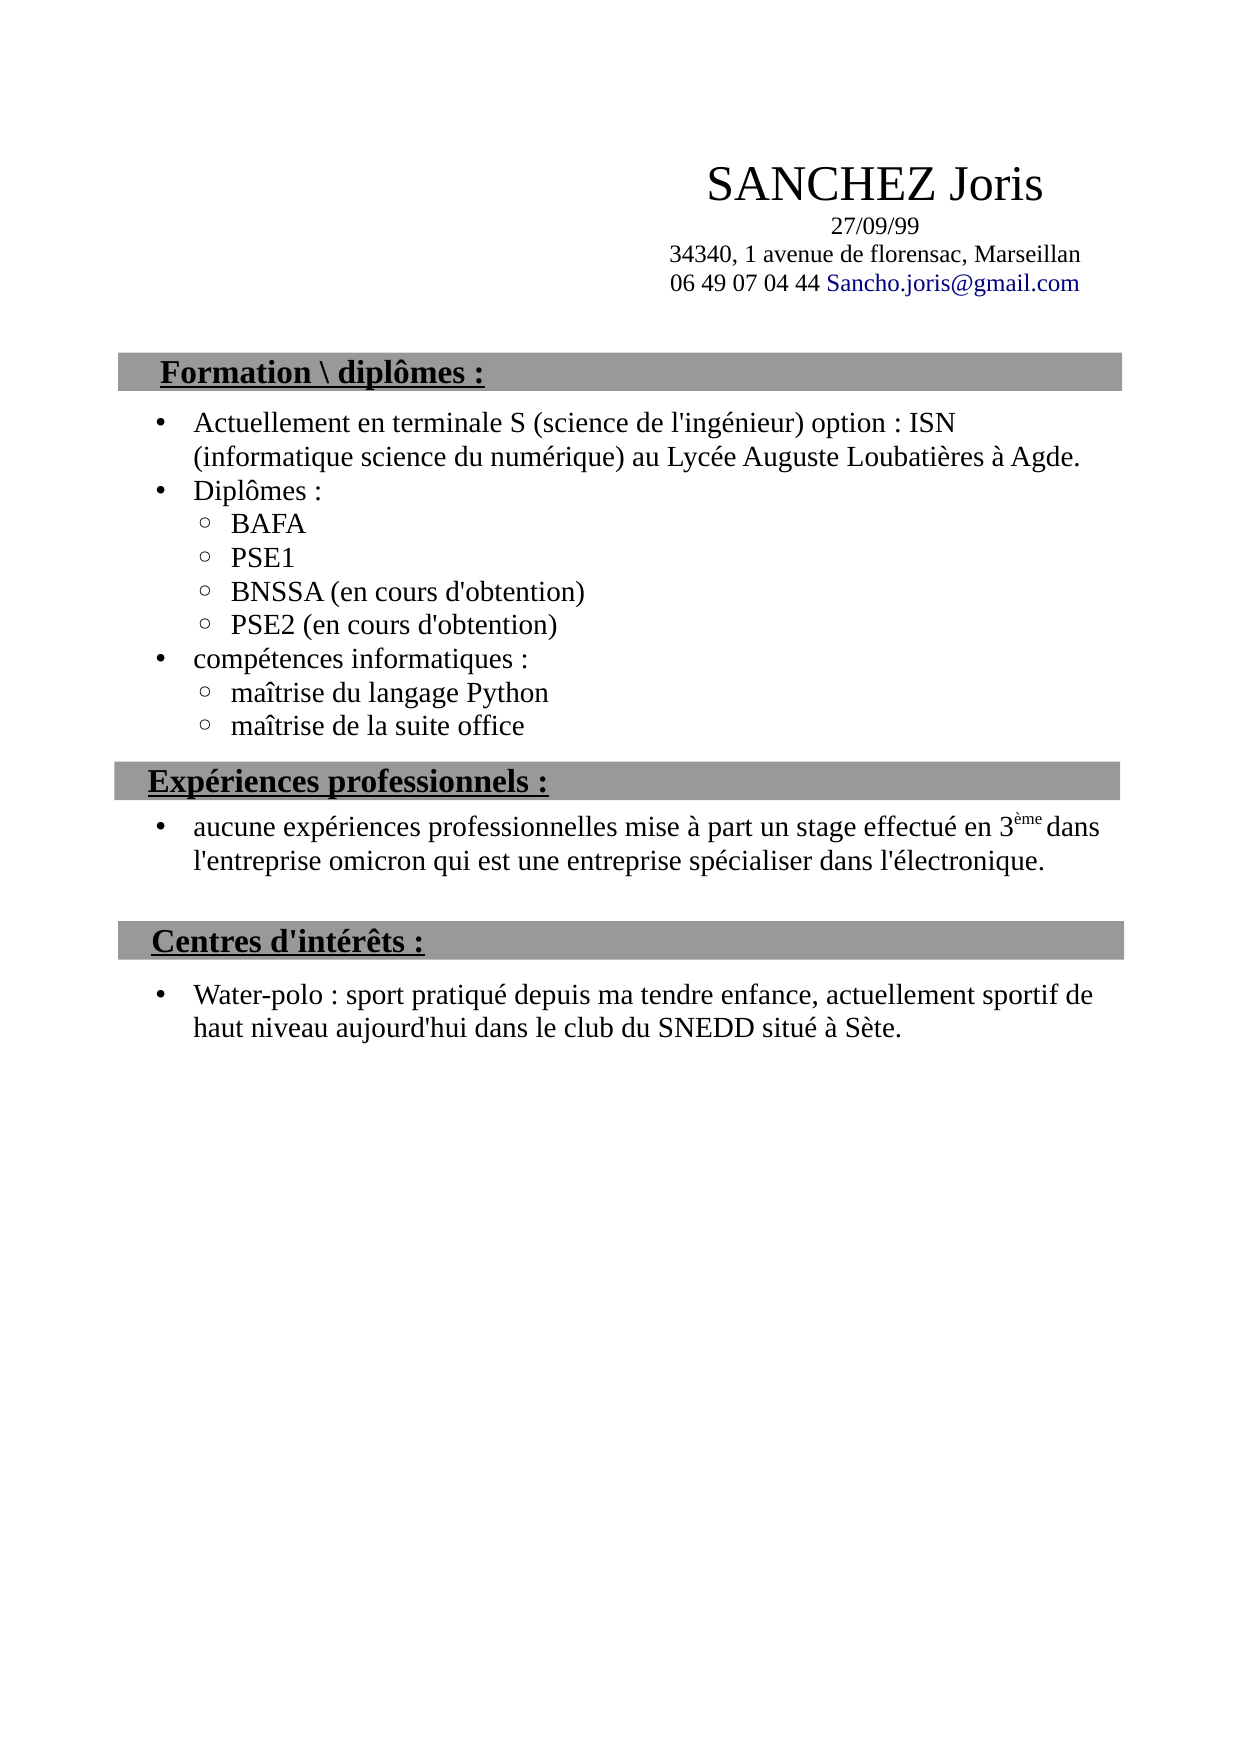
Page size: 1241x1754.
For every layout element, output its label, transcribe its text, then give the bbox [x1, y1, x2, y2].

list PSE1 [193, 540, 1122, 574]
list Water-polo : sport pratiqué depuis ma tendre enfance, actuellement sportif de haut niveau aujourd'hui dans le club du SNEDD situé à Sète. [156, 977, 1122, 1044]
list compétences informatiques : [156, 641, 1122, 675]
list aucune expériences professionnelles mise à part un stage effectué en 3ème dans l'entreprise omicron qui est une entreprise spécialiser dans l'électronique. [156, 809, 1122, 876]
list Actuellement en terminale S (science de l'ingénieur) option : ISN (informatique science du numérique) au Lycée Auguste Loubatières à Agde. [156, 406, 1122, 473]
list BNSSA (en cours d'obtention) [193, 574, 1122, 607]
list maîtrise du langage Python [193, 675, 1122, 708]
list maîtrise de la suite office [193, 708, 1122, 742]
list PSE2 (en cours d'obtention) [193, 607, 1122, 641]
list Diplômes : [156, 473, 1122, 506]
list BAFA [193, 506, 1122, 540]
